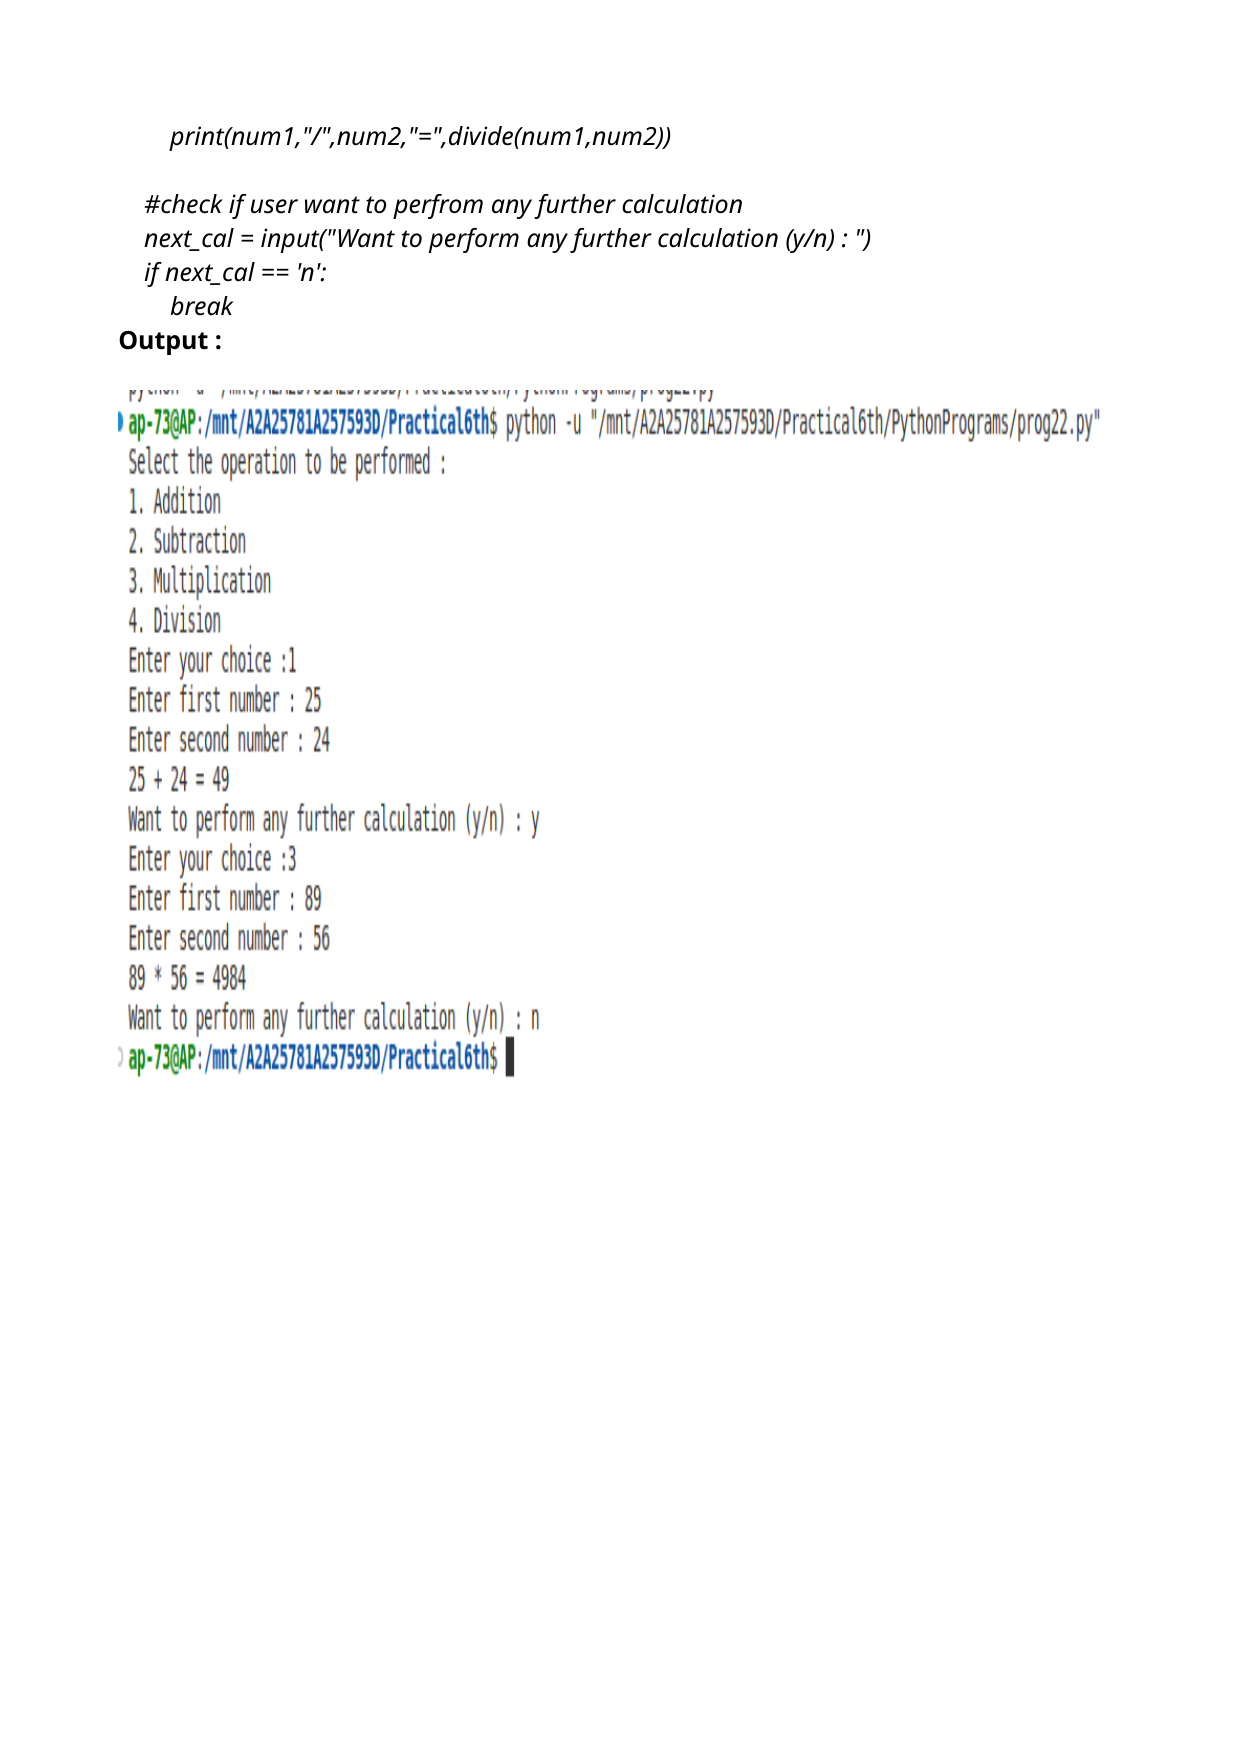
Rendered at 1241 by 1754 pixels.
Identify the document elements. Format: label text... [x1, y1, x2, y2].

text print(num1,"/",num2,"=",divide(num1,num2)) [118, 118, 1122, 152]
text Output : [118, 322, 1122, 357]
picture [118, 390, 1123, 1102]
text next_cal = input("Want to perform any further calculation (y/n) : ") [118, 220, 1122, 254]
text if next_cal == 'n': [118, 254, 1122, 288]
text break [118, 288, 1122, 322]
text #check if user want to perfrom any further calculation [118, 186, 1122, 220]
